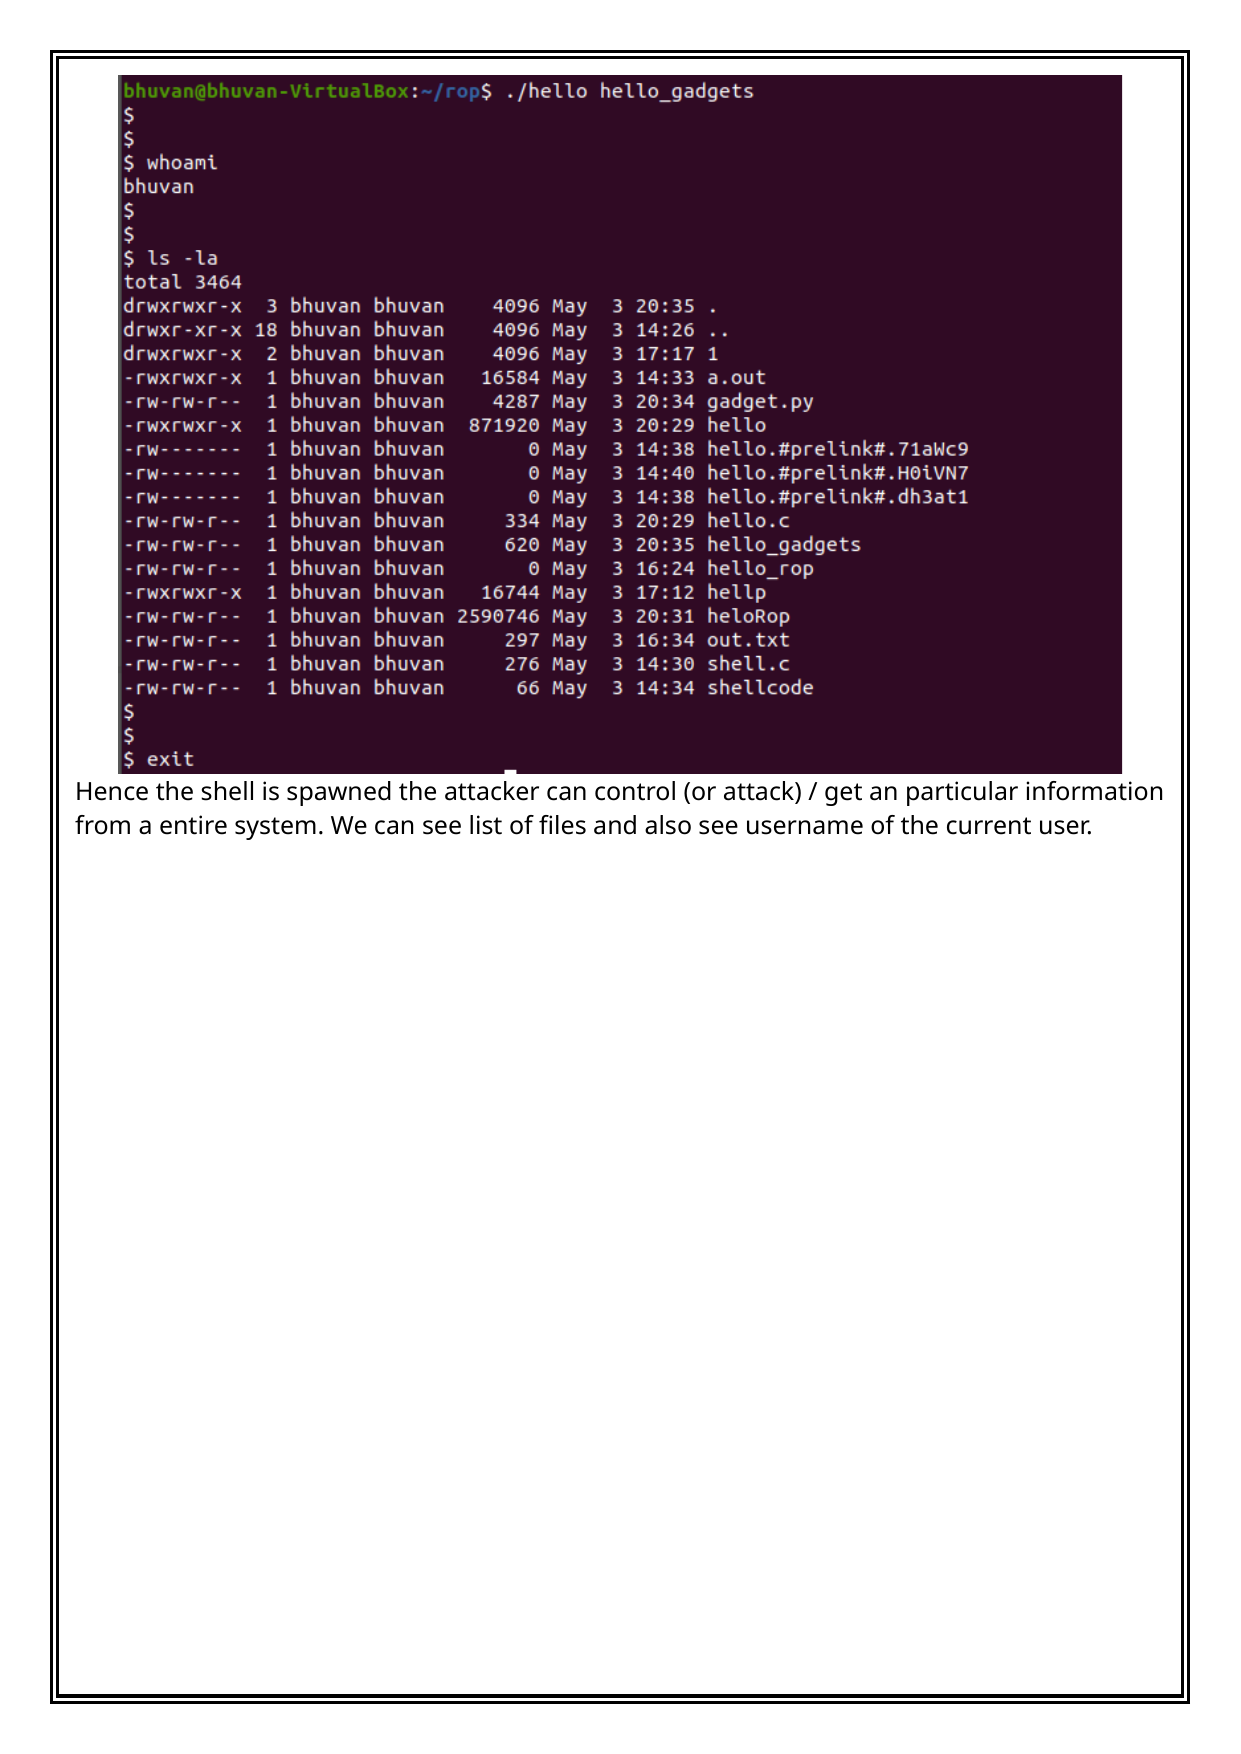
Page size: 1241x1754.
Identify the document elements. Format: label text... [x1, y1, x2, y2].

text Hence the shell is spawned the attacker can control (or attack) / get an particular information from a entire system. We can see list of files and also see username of the current user. [75, 138, 1165, 841]
